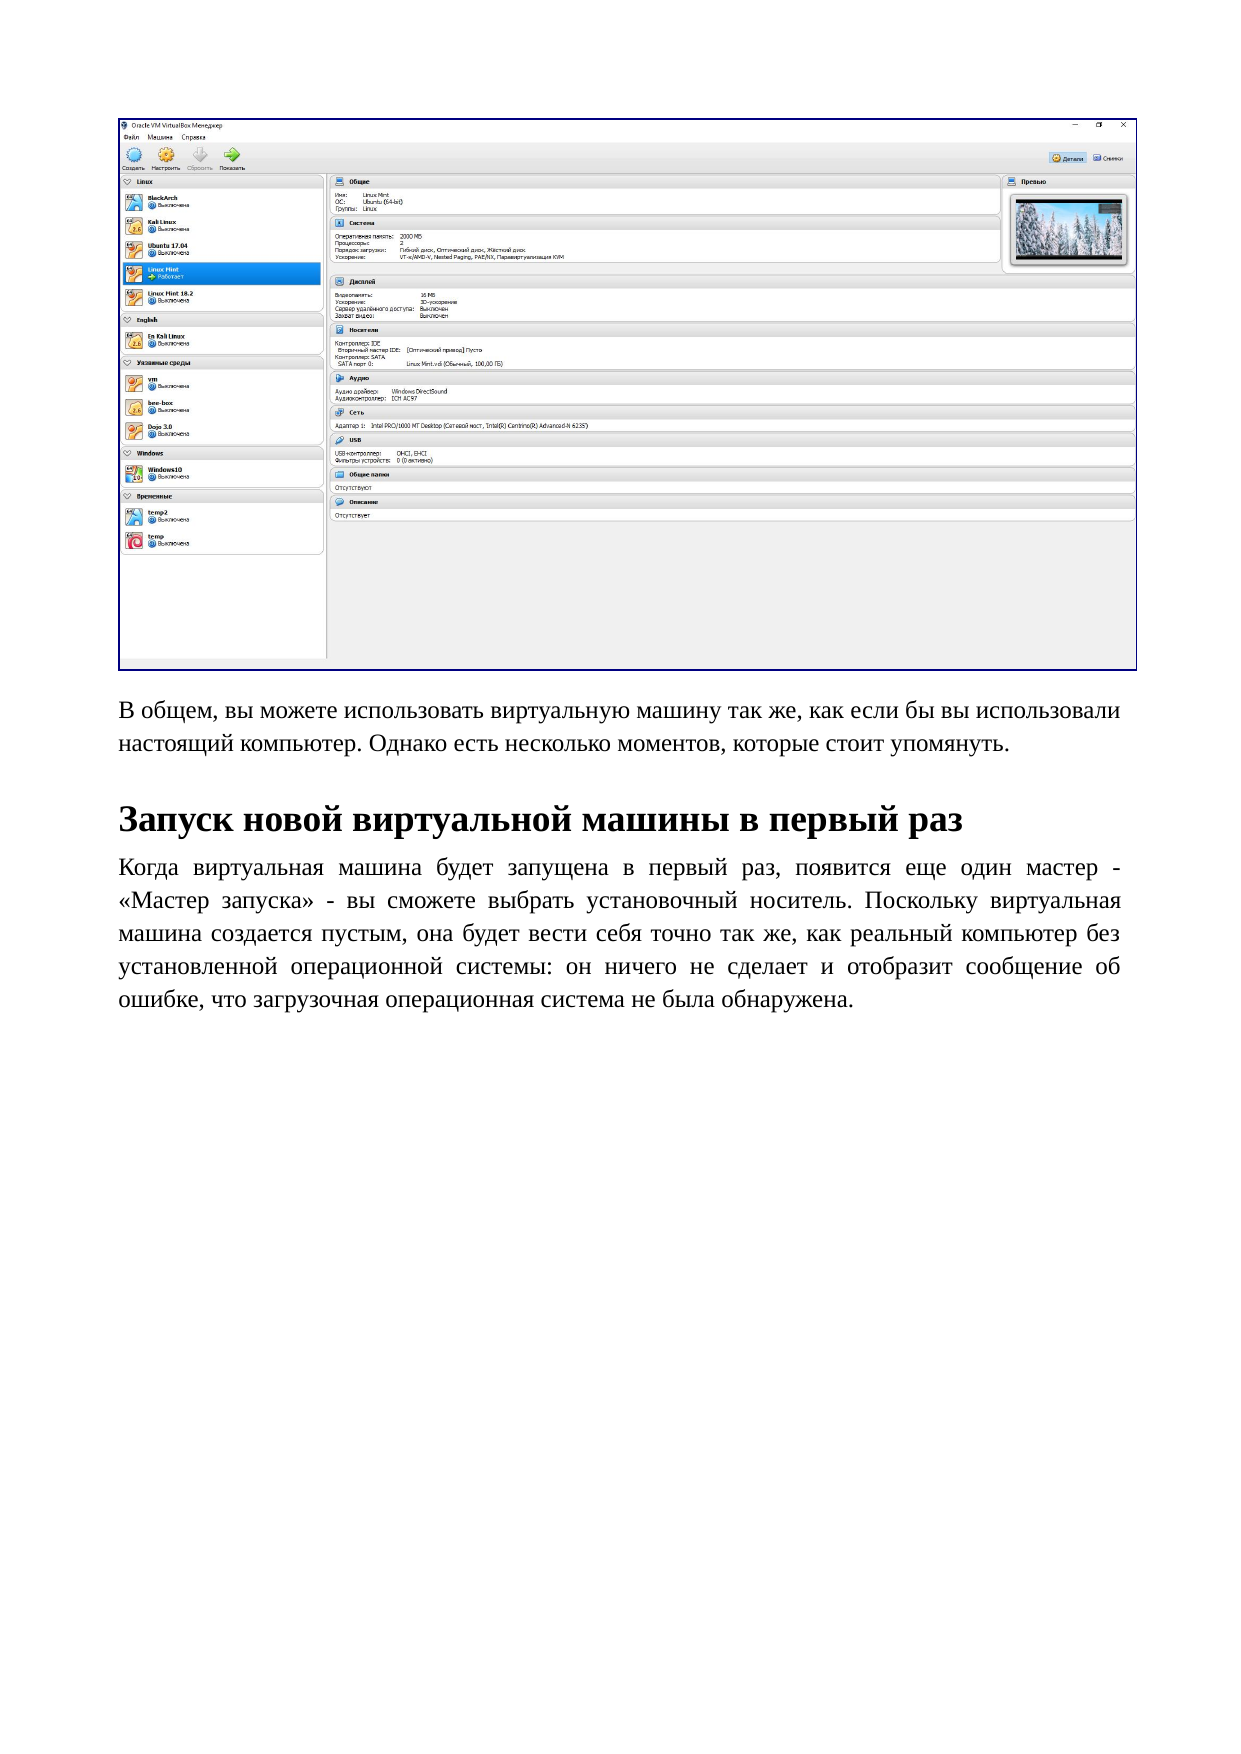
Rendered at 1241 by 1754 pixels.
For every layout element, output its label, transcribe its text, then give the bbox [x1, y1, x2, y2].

picture [120, 120, 1136, 669]
text Когда виртуальная машина будет запущена в первый раз, появится еще один мастер - «Мастер запуска» - вы сможете выбрать установочный носитель. Поскольку виртуальная машина создается пустым, она будет вести себя точно так же, как реальный компьютер без установленной операционной системы: он ничего не сделает и отобразит сообщение об ошибке, что загрузочная операционная система не была обнаружена. [118, 852, 1122, 1013]
text В общем, вы можете использовать виртуальную машину так же, как если бы вы использовали настоящий компьютер. Однако есть несколько моментов, которые стоит упомянуть. [118, 695, 1122, 757]
subtitle Запуск новой виртуальной машины в первый раз [118, 796, 1122, 839]
